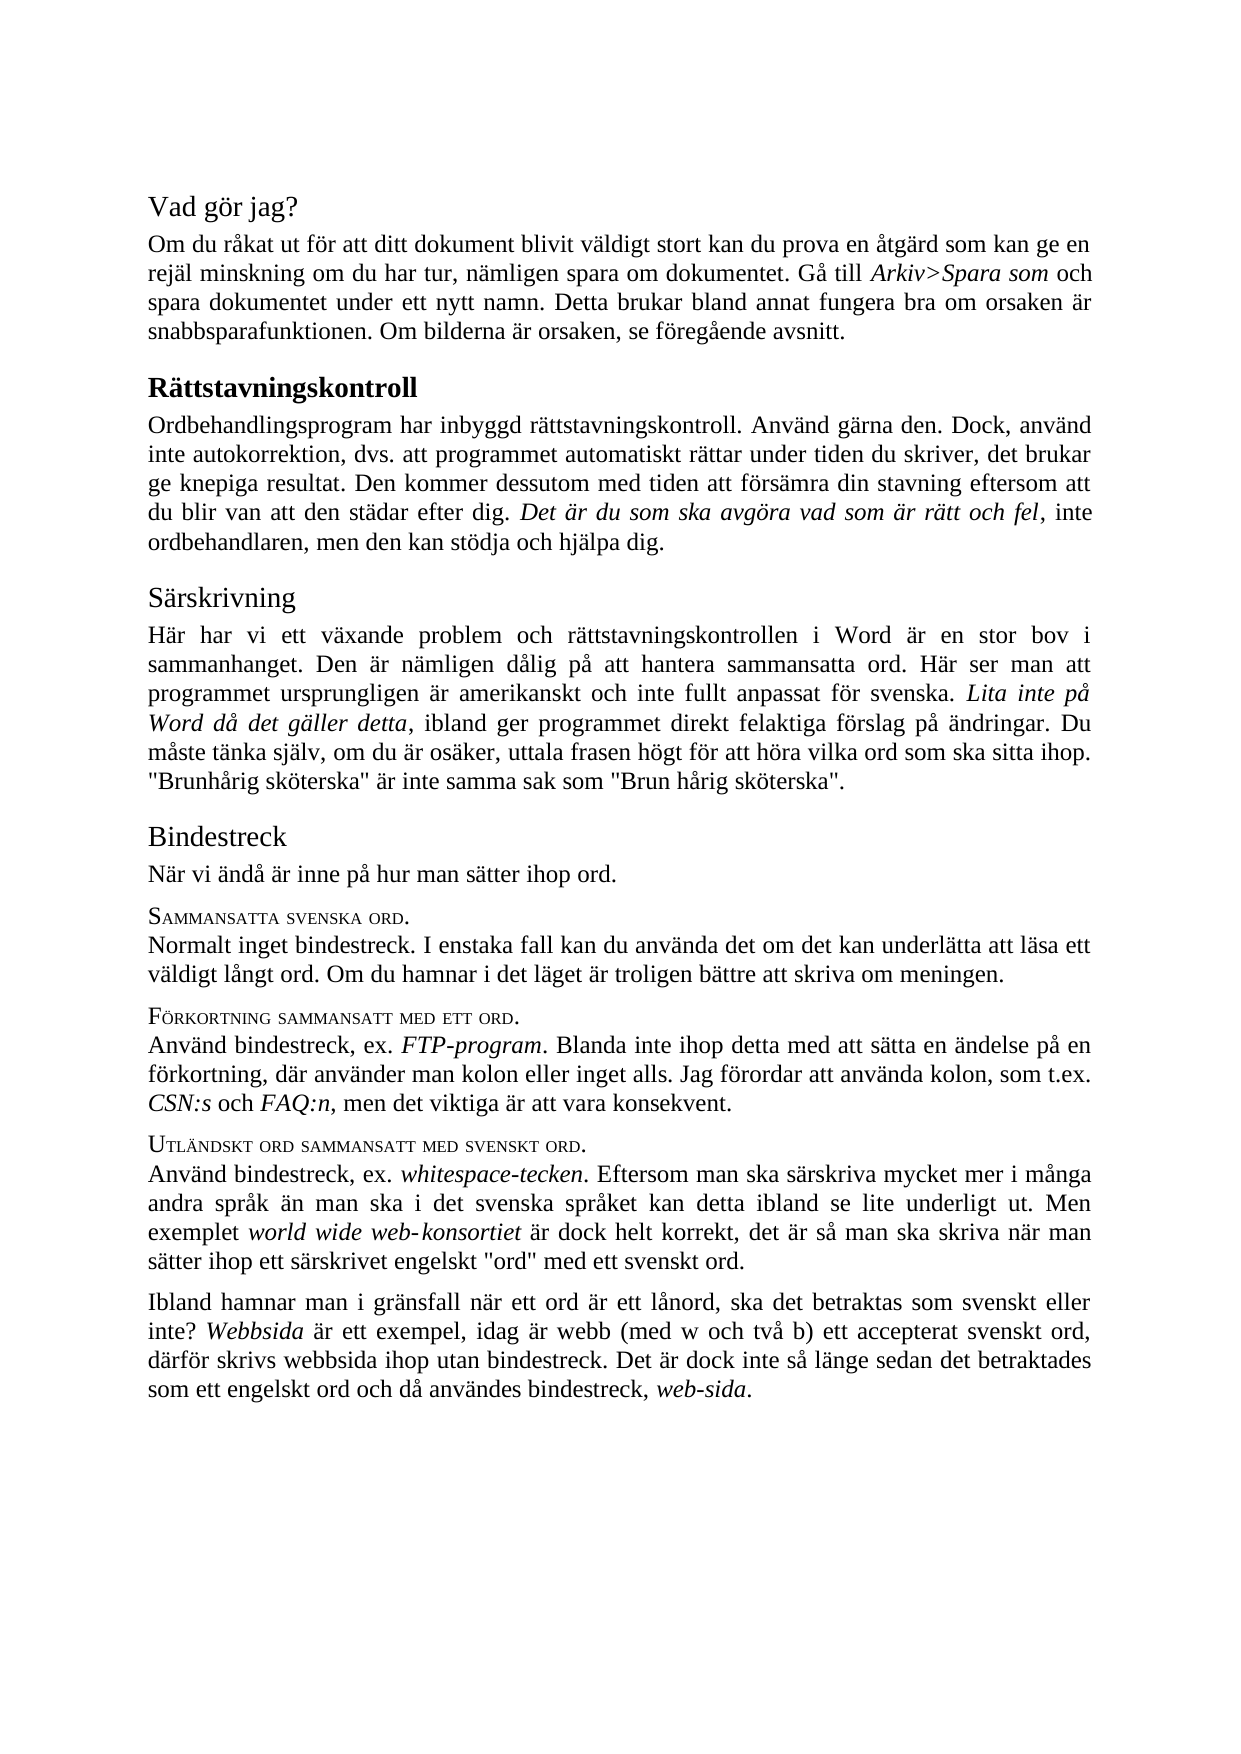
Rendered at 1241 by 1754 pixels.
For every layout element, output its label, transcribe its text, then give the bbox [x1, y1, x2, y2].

text Här har vi ett växande problem och rättstavningskontrollen i Word är en stor bov i sammanhanget. Den är nämligen dålig på att hantera sammansatta ord. Här ser man att programmet ursprungligen är amerikanskt och inte fullt anpassat för svenska. Lita inte på Word då det gäller detta, ibland ger programmet direkt felaktiga förslag på ändringar. Du måste tänka själv, om du är osäker, uttala frasen högt för att höra vilka ord som ska sitta ihop. "Brunhårig sköterska" är inte samma sak som "Brun hårig sköterska". [148, 620, 1092, 794]
text Utländskt ord sammansatt med svenskt ord. [148, 1129, 1092, 1158]
text Sammansatta svenska ord. [148, 901, 1092, 930]
text Normalt inget bindestreck. I enstaka fall kan du använda det om det kan underlätta att läsa ett väldigt långt ord. Om du hamnar i det läget är troligen bättre att skriva om meningen. [148, 930, 1092, 988]
text När vi ändå är inne på hur man sätter ihop ord. [148, 859, 1092, 888]
text Ibland hamnar man i gränsfall när ett ord är ett lånord, ska det betraktas som svenskt eller inte? Webbsida är ett exempel, idag är webb (med w och två b) ett accepterat svenskt ord, därför skrivs webbsida ihop utan bindestreck. Det är dock inte så länge sedan det betraktades som ett engelskt ord och då användes bindestreck, web-sida. [148, 1287, 1092, 1403]
text Bindestreck [148, 819, 1092, 853]
text Rättstavningskontroll [148, 370, 1092, 404]
text Använd bindestreck, ex. whitespace-tecken. Eftersom man ska särskriva mycket mer i många andra språk än man ska i det svenska språket kan detta ibland se lite underligt ut. Men exemplet world wide web‑konsortiet är dock helt korrekt, det är så man ska skriva när man sätter ihop ett särskrivet engelskt "ord" med ett svenskt ord. [148, 1158, 1092, 1275]
text Om du råkat ut för att ditt dokument blivit väldigt stort kan du prova en åtgärd som kan ge en rejäl minskning om du har tur, nämligen spara om dokumentet. Gå till Arkiv>Spara som och spara dokumentet under ett nytt namn. Detta brukar bland annat fungera bra om orsaken är snabbsparafunktionen. Om bilderna är orsaken, se föregående avsnitt. [148, 229, 1092, 345]
text Särskrivning [148, 580, 1092, 614]
text Använd bindestreck, ex. FTP-program. Blanda inte ihop detta med att sätta en ändelse på en förkortning, där använder man kolon eller inget alls. Jag förordar att använda kolon, som t.ex. CSN:s och FAQ:n, men det viktiga är att vara konsekvent. [148, 1030, 1092, 1117]
text Ordbehandlingsprogram har inbyggd rättstavningskontroll. Använd gärna den. Dock, använd inte autokorrektion, dvs. att programmet automatiskt rättar under tiden du skriver, det brukar ge knepiga resultat. Den kommer dessutom med tiden att försämra din stavning eftersom att du blir van att den städar efter dig. Det är du som ska avgöra vad som är rätt och fel, inte ordbehandlaren, men den kan stödja och hjälpa dig. [148, 410, 1092, 555]
text Förkortning sammansatt med ett ord. [148, 1001, 1092, 1030]
text Vad gör jag? [148, 189, 1092, 223]
